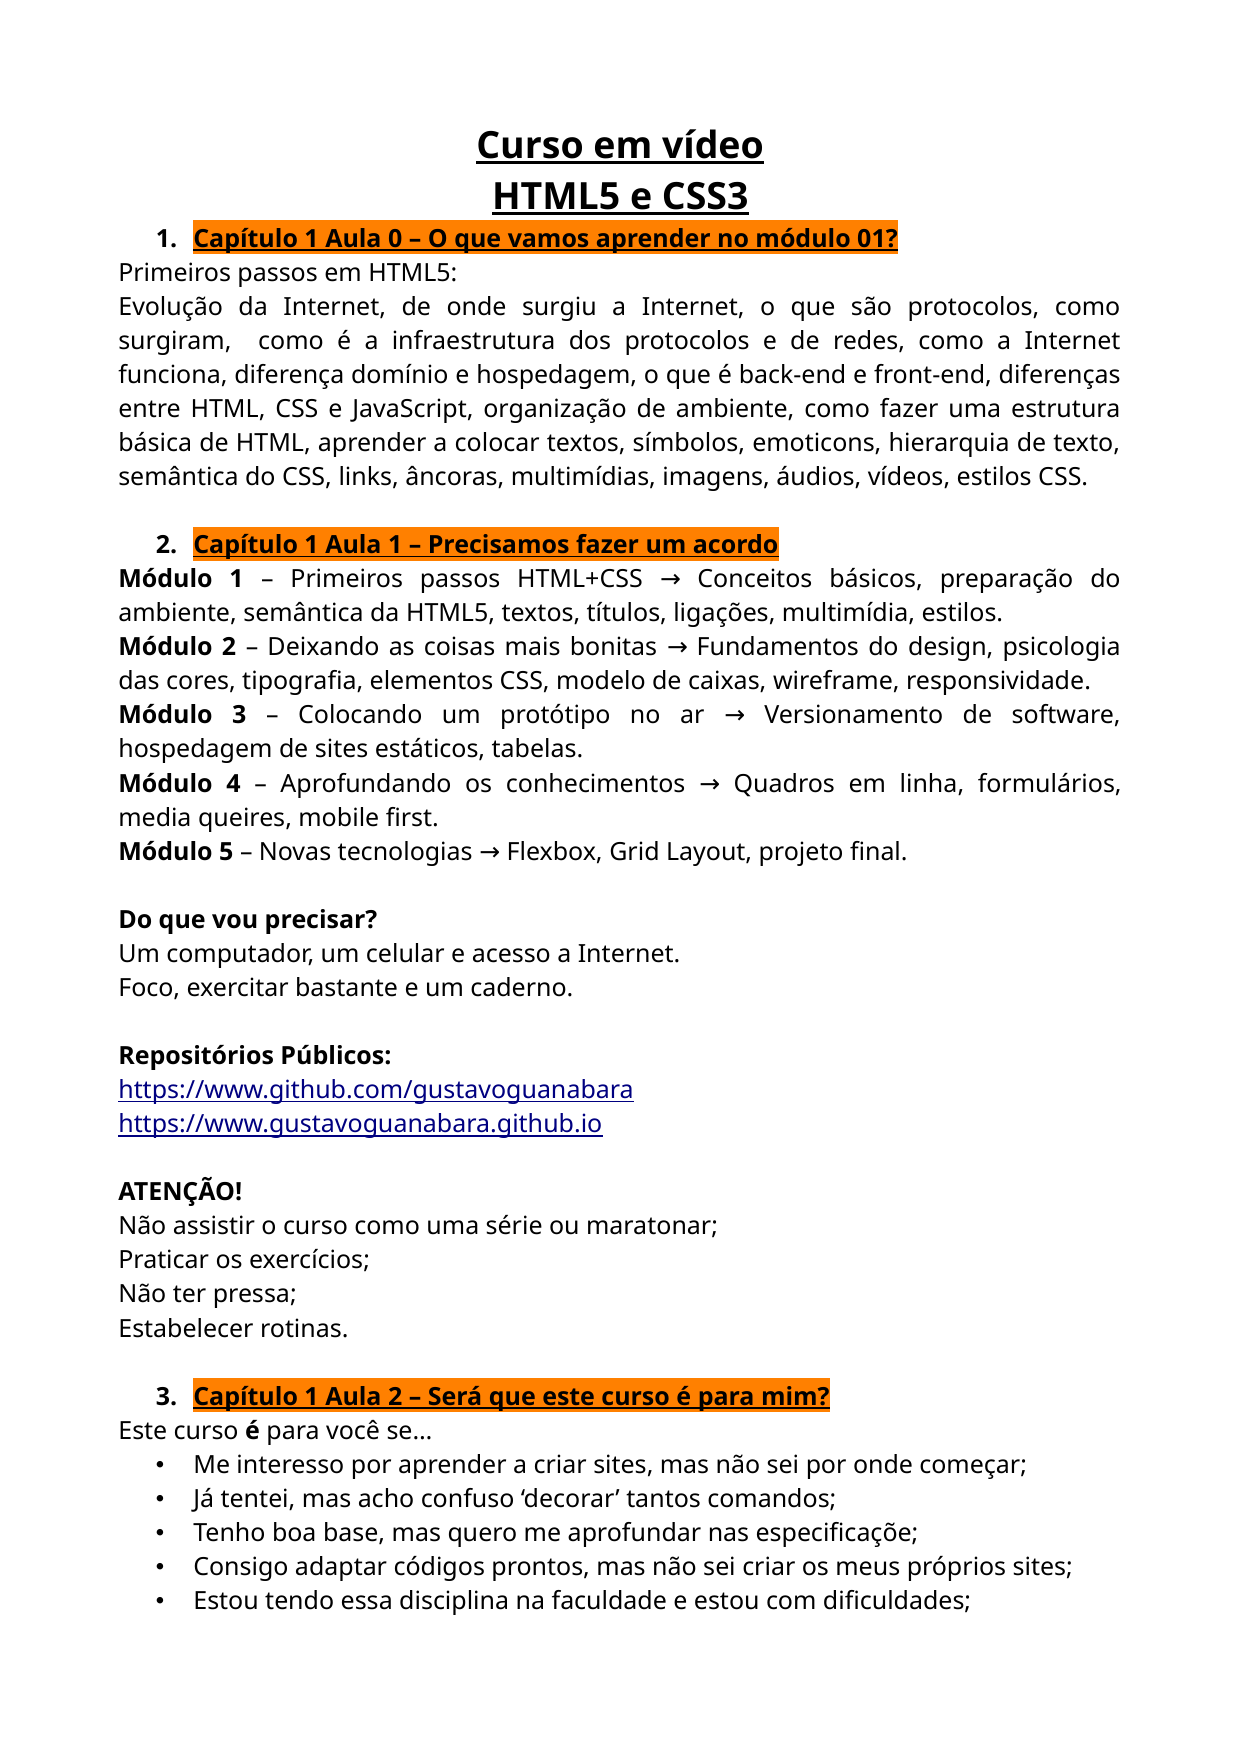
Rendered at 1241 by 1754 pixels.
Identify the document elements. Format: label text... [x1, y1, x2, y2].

text https://www.github.com/gustavoguanabara [118, 1072, 1122, 1106]
text Primeiros passos em HTML5: [118, 254, 1122, 288]
list Estou tendo essa disciplina na faculdade e estou com dificuldades; [156, 1583, 1122, 1617]
text Estabelecer rotinas. [118, 1310, 1122, 1344]
list Já tentei, mas acho confuso ‘decorar’ tantos comandos; [156, 1481, 1122, 1514]
text Do que vou precisar? [118, 901, 1122, 936]
text https://www.gustavoguanabara.github.io [118, 1106, 1122, 1140]
list Capítulo 1 Aula 0 – O que vamos aprender no módulo 01? [156, 220, 1122, 254]
text HTML5 e CSS3 [118, 169, 1122, 220]
list Capítulo 1 Aula 1 – Precisamos fazer um acordo [156, 527, 1122, 561]
text Curso em vídeo [118, 118, 1122, 169]
text Um computador, um celular e acesso a Internet. [118, 936, 1122, 969]
text Evolução da Internet, de onde surgiu a Internet, o que são protocolos, como surgiram, como é a infraestrutura dos protocolos e de redes, como a Internet funciona, diferença domínio e hospedagem, o que é back-end e front-end, diferenças entre HTML, CSS e JavaScript, organização de ambiente, como fazer uma estrutura básica de HTML, aprender a colocar textos, símbolos, emoticons, hierarquia de texto, semântica do CSS, links, âncoras, multimídias, imagens, áudios, vídeos, estilos CSS. [118, 288, 1122, 493]
text Módulo 1 – Primeiros passos HTML+CSS → Conceitos básicos, preparação do ambiente, semântica da HTML5, textos, títulos, ligações, multimídia, estilos. [118, 561, 1122, 629]
text Este curso é para você se… [118, 1412, 1122, 1446]
text Repositórios Públicos: [118, 1038, 1122, 1072]
text Módulo 5 – Novas tecnologias → Flexbox, Grid Layout, projeto final. [118, 833, 1122, 867]
text Foco, exercitar bastante e um caderno. [118, 969, 1122, 1004]
list Me interesso por aprender a criar sites, mas não sei por onde começar; [156, 1446, 1122, 1481]
text Praticar os exercícios; [118, 1242, 1122, 1276]
text ATENÇÃO! [118, 1174, 1122, 1208]
list Capítulo 1 Aula 2 – Será que este curso é para mim? [156, 1378, 1122, 1412]
text Não assistir o curso como uma série ou maratonar; [118, 1208, 1122, 1242]
text Não ter pressa; [118, 1276, 1122, 1310]
list Consigo adaptar códigos prontos, mas não sei criar os meus próprios sites; [156, 1549, 1122, 1583]
text Módulo 2 – Deixando as coisas mais bonitas → Fundamentos do design, psicologia das cores, tipografia, elementos CSS, modelo de caixas, wireframe, responsividade. [118, 629, 1122, 697]
text Módulo 4 – Aprofundando os conhecimentos → Quadros em linha, formulários, media queires, mobile first. [118, 765, 1122, 833]
text Módulo 3 – Colocando um protótipo no ar → Versionamento de software, hospedagem de sites estáticos, tabelas. [118, 697, 1122, 765]
list Tenho boa base, mas quero me aprofundar nas especificaçõe; [156, 1514, 1122, 1549]
